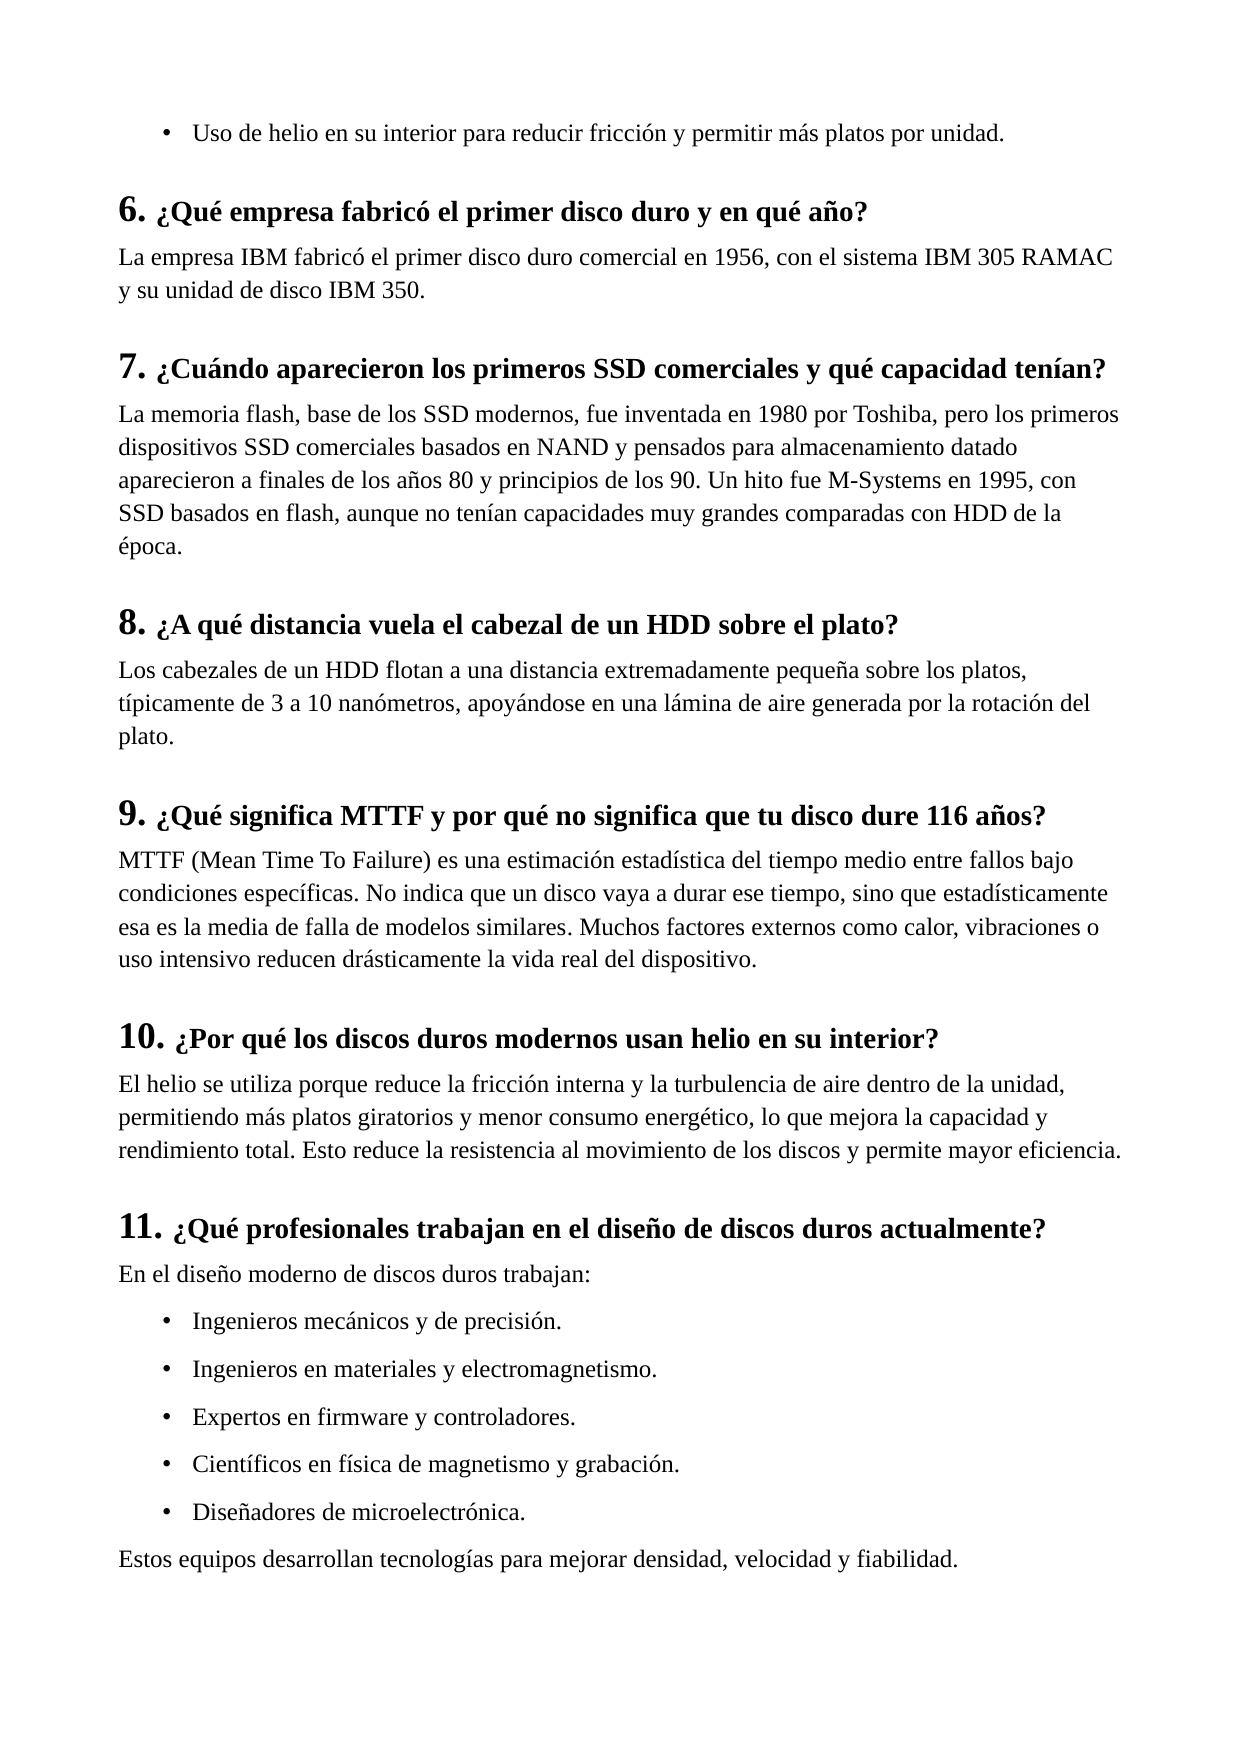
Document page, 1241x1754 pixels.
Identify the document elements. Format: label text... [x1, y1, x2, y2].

text MTTF (Mean Time To Failure) es una estimación estadística del tiempo medio entre fallos bajo condiciones específicas. No indica que un disco vaya a durar ese tiempo, sino que estadísticamente esa es la media de falla de modelos similares. Muchos factores externos como calor, vibraciones o uso intensivo reducen drásticamente la vida real del dispositivo. [118, 846, 1122, 973]
subtitle 8. ¿A qué distancia vuela el cabezal de un HDD sobre el plato? [118, 600, 1122, 643]
text Los cabezales de un HDD flotan a una distancia extremadamente pequeña sobre los platos, típicamente de 3 a 10 nanómetros, apoyándose en una lámina de aire generada por la rotación del plato. [118, 655, 1122, 750]
text La memoria flash, base de los SSD modernos, fue inventada en 1980 por Toshiba, pero los primeros dispositivos SSD comerciales basados en NAND y pensados para almacenamiento datado aparecieron a finales de los años 80 y principios de los 90. Un hito fue M‑Systems en 1995, con SSD basados en flash, aunque no tenían capacidades muy grandes comparadas con HDD de la época. [118, 399, 1122, 560]
text El helio se utiliza porque reduce la fricción interna y la turbulencia de aire dentro de la unidad, permitiendo más platos giratorios y menor consumo energético, lo que mejora la capacidad y rendimiento total. Esto reduce la resistencia al movimiento de los discos y permite mayor eficiencia. [118, 1069, 1122, 1163]
list Diseñadores de microelectrónica. [162, 1497, 1122, 1526]
list Ingenieros en materiales y electromagnetismo. [162, 1354, 1122, 1383]
subtitle 11. ¿Qué profesionales trabajan en el diseño de discos duros actualmente? [118, 1203, 1122, 1246]
list Científicos en física de magnetismo y grabación. [162, 1449, 1122, 1478]
subtitle 7. ¿Cuándo aparecieron los primeros SSD comerciales y qué capacidad tenían? [118, 344, 1122, 387]
list Ingenieros mecánicos y de precisión. [162, 1306, 1122, 1335]
subtitle 6. ¿Qué empresa fabricó el primer disco duro y en qué año? [118, 187, 1122, 230]
subtitle 9. ¿Qué significa MTTF y por qué no significa que tu disco dure 116 años? [118, 790, 1122, 833]
text La empresa IBM fabricó el primer disco duro comercial en 1956, con el sistema IBM 305 RAMAC y su unidad de disco IBM 350. [118, 242, 1122, 304]
subtitle 10. ¿Por qué los discos duros modernos usan helio en su interior? [118, 1013, 1122, 1056]
list Uso de helio en su interior para reducir fricción y permitir más platos por unidad. [162, 118, 1122, 147]
text Estos equipos desarrollan tecnologías para mejorar densidad, velocidad y fiabilidad. [118, 1544, 1122, 1573]
text En el diseño moderno de discos duros trabajan: [118, 1259, 1122, 1287]
list Expertos en firmware y controladores. [162, 1402, 1122, 1430]
